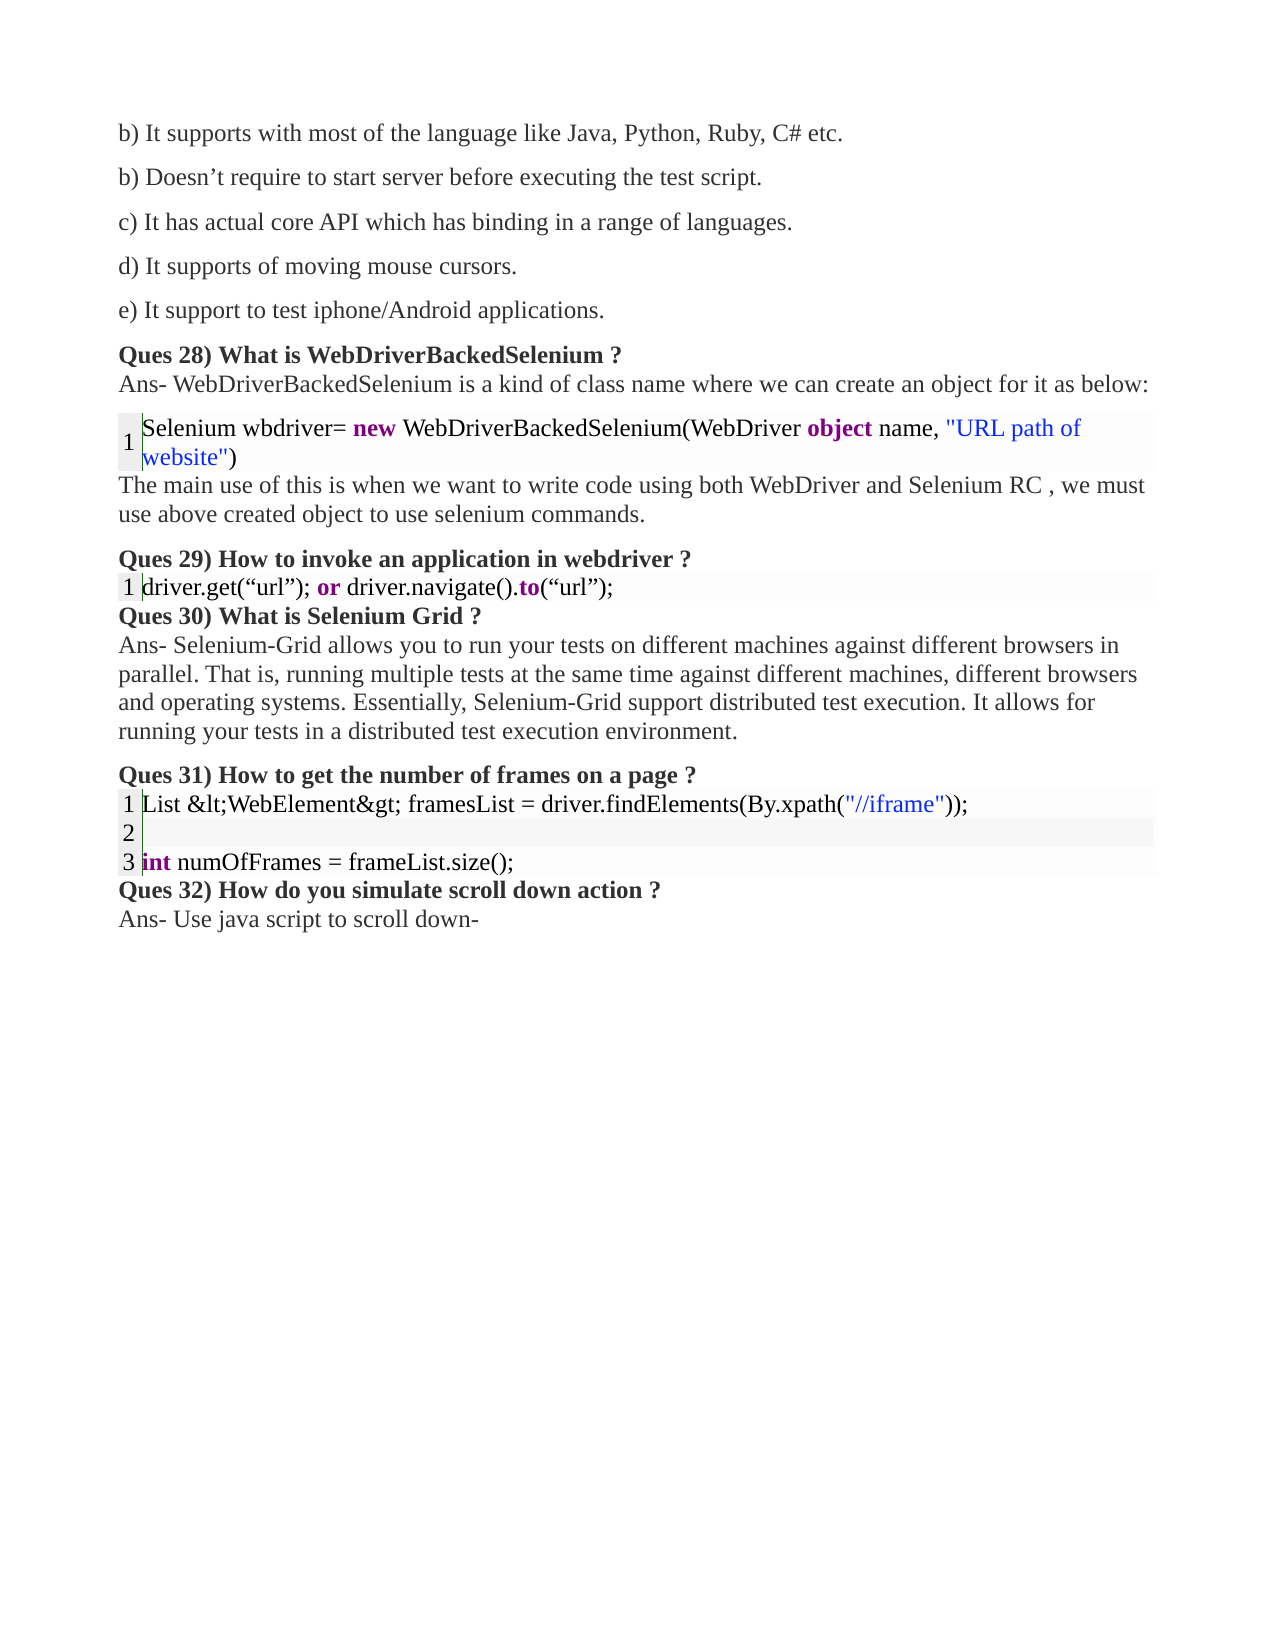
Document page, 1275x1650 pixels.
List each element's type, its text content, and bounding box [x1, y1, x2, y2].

text b) It supports with most of the language like Java, Python, Ruby, C# etc. [118, 118, 1157, 147]
text c) It has actual core API which has binding in a range of languages. [118, 207, 1157, 236]
table_header 1 2 3 [118, 789, 142, 876]
text Ques 29) How to invoke an application in webdriver ? [118, 544, 1157, 572]
text Ques 28) What is WebDriverBackedSelenium ? [118, 340, 1157, 369]
text The main use of this is when we want to write code using both WebDriver and Selenium RC , we must use above created object to use selenium commands. [118, 471, 1157, 528]
text d) It supports of moving mouse cursors. [118, 251, 1157, 280]
text Ans- WebDriverBackedSelenium is a kind of class name where we can create an object for it as below: [118, 369, 1157, 397]
table_header 1 [118, 413, 142, 471]
text b) Doesn’t require to start server before executing the test script. [118, 162, 1157, 191]
text Ans- Use java script to scroll down- [118, 904, 1157, 933]
text Ques 32) How do you simulate scroll down action ? [118, 876, 1157, 904]
table_header 1 [118, 573, 142, 601]
text Ques 31) How to get the number of frames on a page ? [118, 761, 1157, 789]
text e) It support to test iphone/Android applications. [118, 296, 1157, 324]
text Ans- Selenium-Grid allows you to run your tests on different machines against different browsers in parallel. That is, running multiple tests at the same time against different machines, different browsers and operating systems. Essentially, Selenium-Grid support distributed test execution. It allows for running your tests in a distributed test execution environment. [118, 630, 1157, 745]
text Ques 30) What is Selenium Grid ? [118, 601, 1157, 630]
